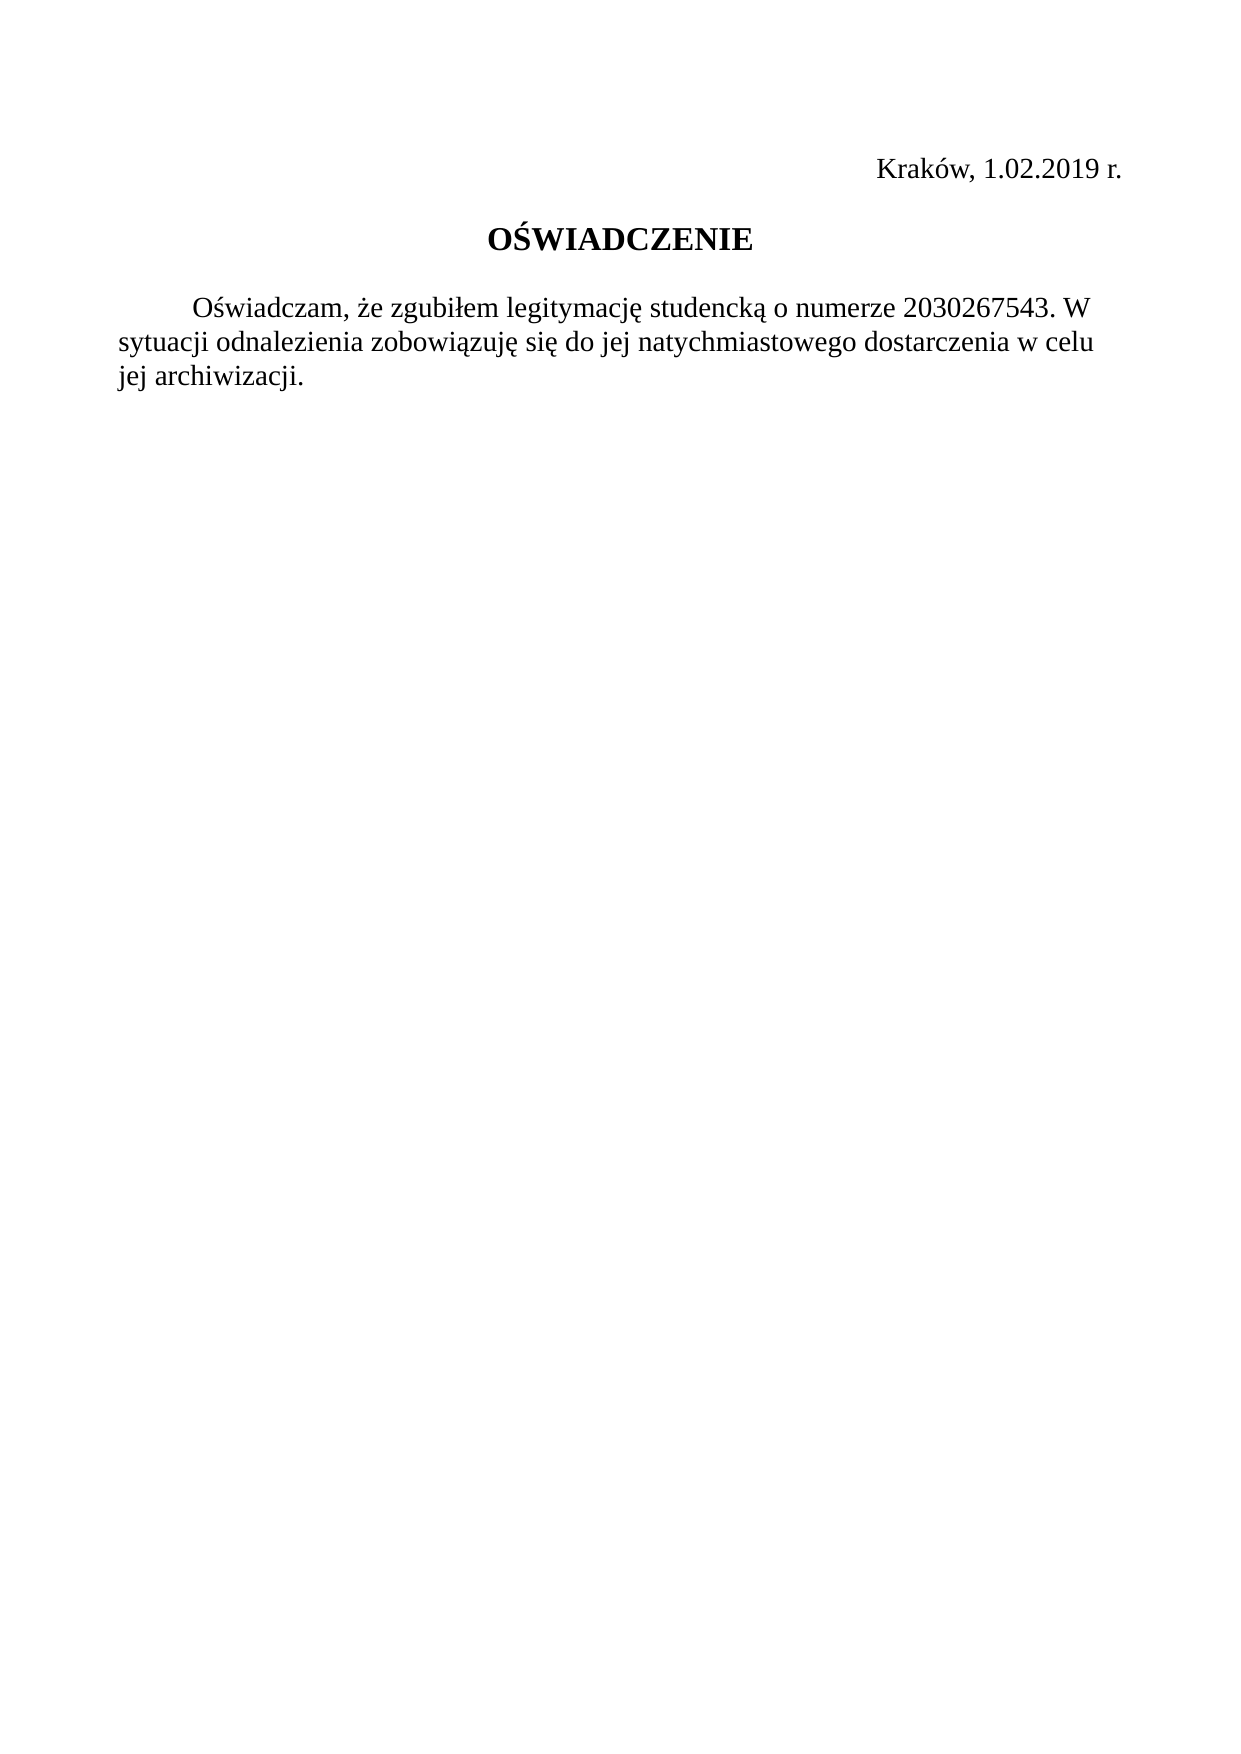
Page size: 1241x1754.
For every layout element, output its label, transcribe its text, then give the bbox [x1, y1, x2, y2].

text Oświadczam, że zgubiłem legitymację studencką o numerze 2030267543. W sytuacji odnalezienia zobowiązuję się do jej natychmiastowego dostarczenia w celu jej archiwizacji. [118, 291, 1122, 391]
text Kraków, 1.02.2019 r. [118, 152, 1122, 185]
text OŚWIADCZENIE [118, 219, 1122, 257]
